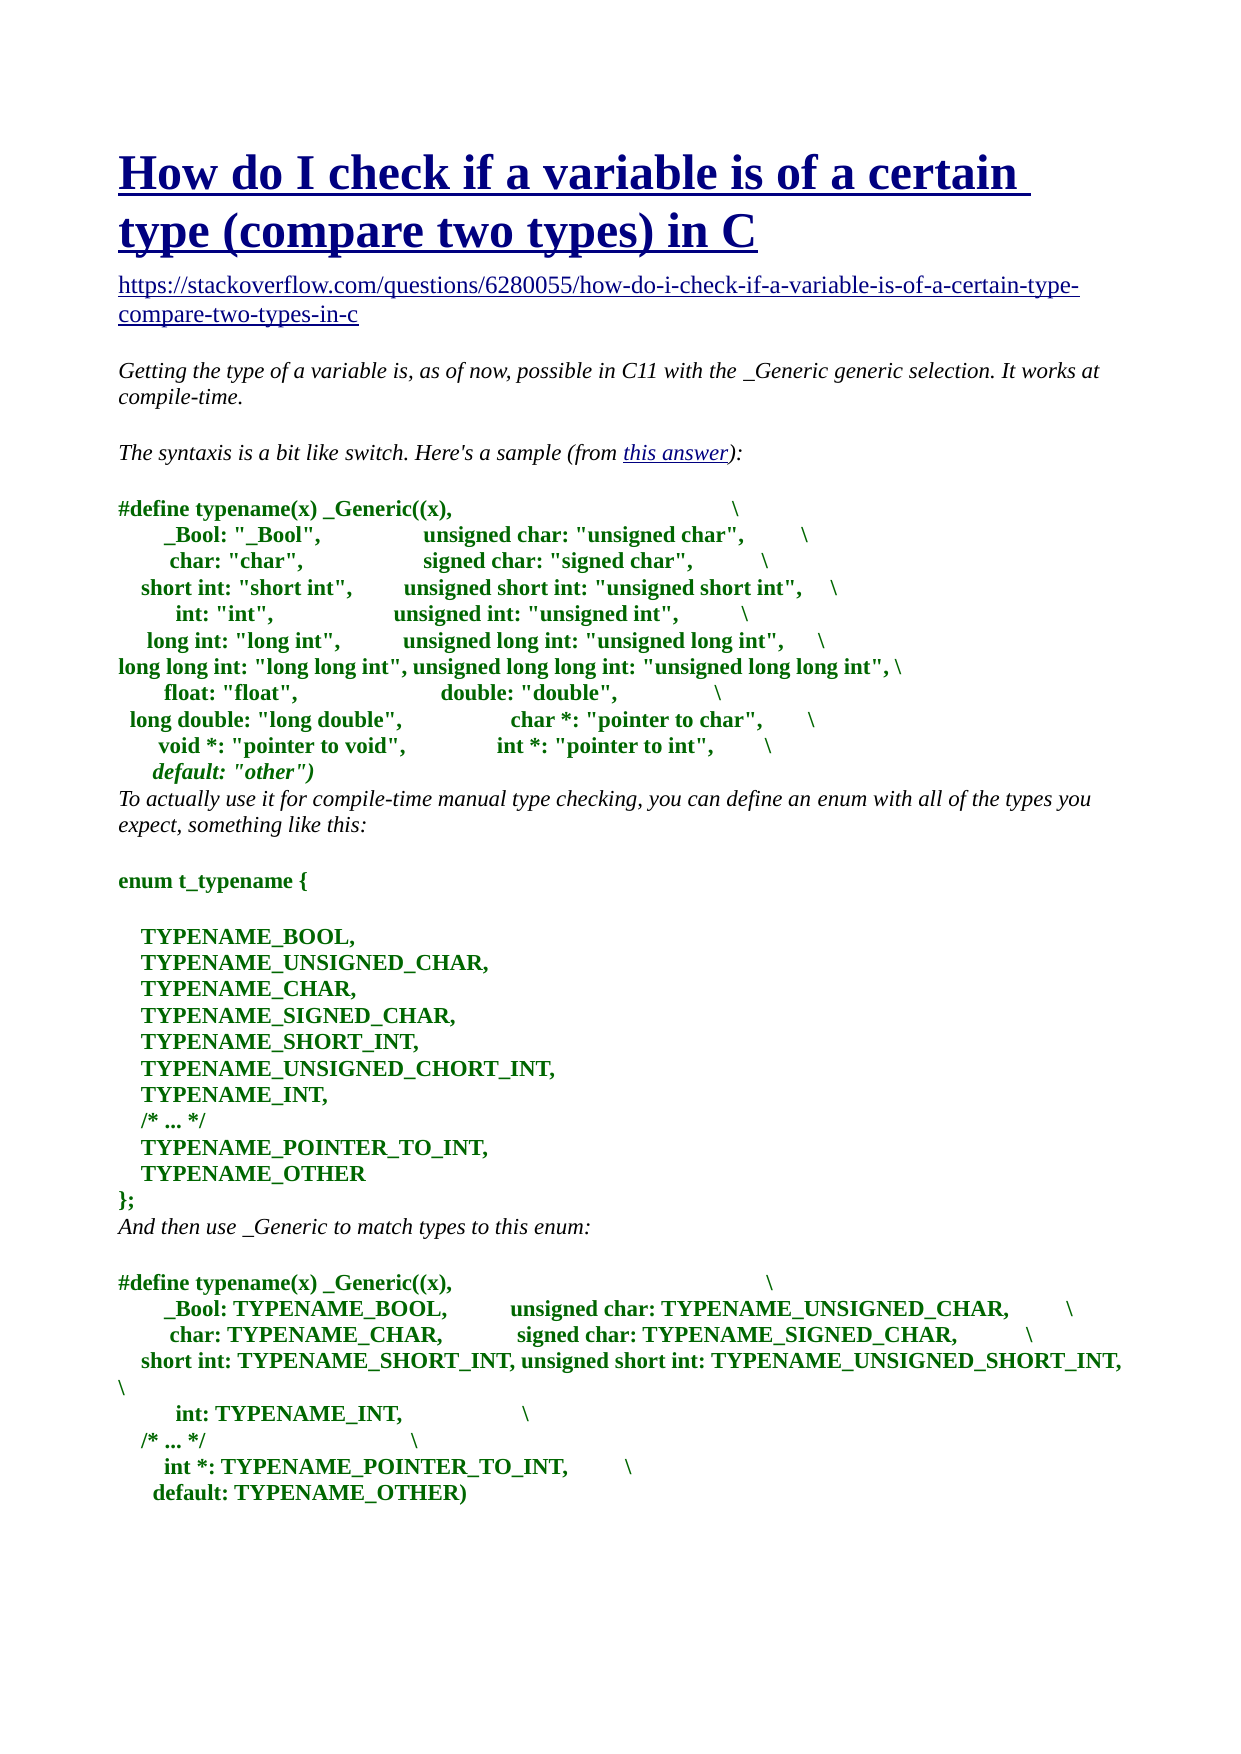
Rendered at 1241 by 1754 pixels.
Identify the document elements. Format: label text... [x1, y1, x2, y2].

text TYPENAME_BOOL, [118, 923, 1122, 949]
text The syntaxis is a bit like switch. Here's a sample (from this answer): [118, 439, 1122, 465]
text int *: TYPENAME_POINTER_TO_INT, \ [118, 1453, 1122, 1479]
text void *: "pointer to void", int *: "pointer to int", \ [118, 732, 1122, 758]
text TYPENAME_OTHER [118, 1160, 1122, 1186]
text TYPENAME_SIGNED_CHAR, [118, 1002, 1122, 1028]
text TYPENAME_UNSIGNED_CHORT_INT, [118, 1054, 1122, 1081]
text TYPENAME_SHORT_INT, [118, 1028, 1122, 1054]
text }; [118, 1186, 1122, 1213]
text /* ... */ [118, 1107, 1122, 1134]
text default: TYPENAME_OTHER) [118, 1479, 1122, 1506]
text TYPENAME_INT, [118, 1081, 1122, 1107]
text long long int: "long long int", unsigned long long int: "unsigned long long int", \ [118, 653, 1122, 679]
text default: "other") [118, 758, 1122, 785]
text _Bool: TYPENAME_BOOL, unsigned char: TYPENAME_UNSIGNED_CHAR, \ [118, 1295, 1122, 1321]
text And then use _Generic to match types to this enum: [118, 1213, 1122, 1239]
text TYPENAME_CHAR, [118, 976, 1122, 1002]
text TYPENAME_UNSIGNED_CHAR, [118, 949, 1122, 976]
text long int: "long int", unsigned long int: "unsigned long int", \ [118, 627, 1122, 653]
text char: TYPENAME_CHAR, signed char: TYPENAME_SIGNED_CHAR, \ [118, 1321, 1122, 1348]
text _Bool: "_Bool", unsigned char: "unsigned char", \ [118, 521, 1122, 548]
text #define typename(x) _Generic((x), \ [118, 495, 1122, 521]
text /* ... */ \ [118, 1427, 1122, 1453]
subtitle How do I check if a variable is of a certain type (compare two types) in C [118, 143, 1122, 258]
text short int: TYPENAME_SHORT_INT, unsigned short int: TYPENAME_UNSIGNED_SHORT_INT, \ [118, 1348, 1122, 1400]
text #define typename(x) _Generic((x), \ [118, 1268, 1122, 1295]
text Getting the type of a variable is, as of now, possible in C11 with the _Generic generic selection. It works at compile-time. [118, 357, 1122, 409]
text int: TYPENAME_INT, \ [118, 1400, 1122, 1427]
text float: "float", double: "double", \ [118, 679, 1122, 706]
text TYPENAME_POINTER_TO_INT, [118, 1134, 1122, 1160]
text enum t_typename { [118, 867, 1122, 893]
text https://stackoverflow.com/questions/6280055/how-do-i-check-if-a-variable-is-of-a-certain-type-compare-two-types-in-c [118, 271, 1122, 328]
text To actually use it for compile-time manual type checking, you can define an enum with all of the types you expect, something like this: [118, 785, 1122, 837]
text long double: "long double", char *: "pointer to char", \ [118, 706, 1122, 732]
text int: "int", unsigned int: "unsigned int", \ [118, 600, 1122, 627]
text char: "char", signed char: "signed char", \ [118, 548, 1122, 574]
text short int: "short int", unsigned short int: "unsigned short int", \ [118, 574, 1122, 600]
